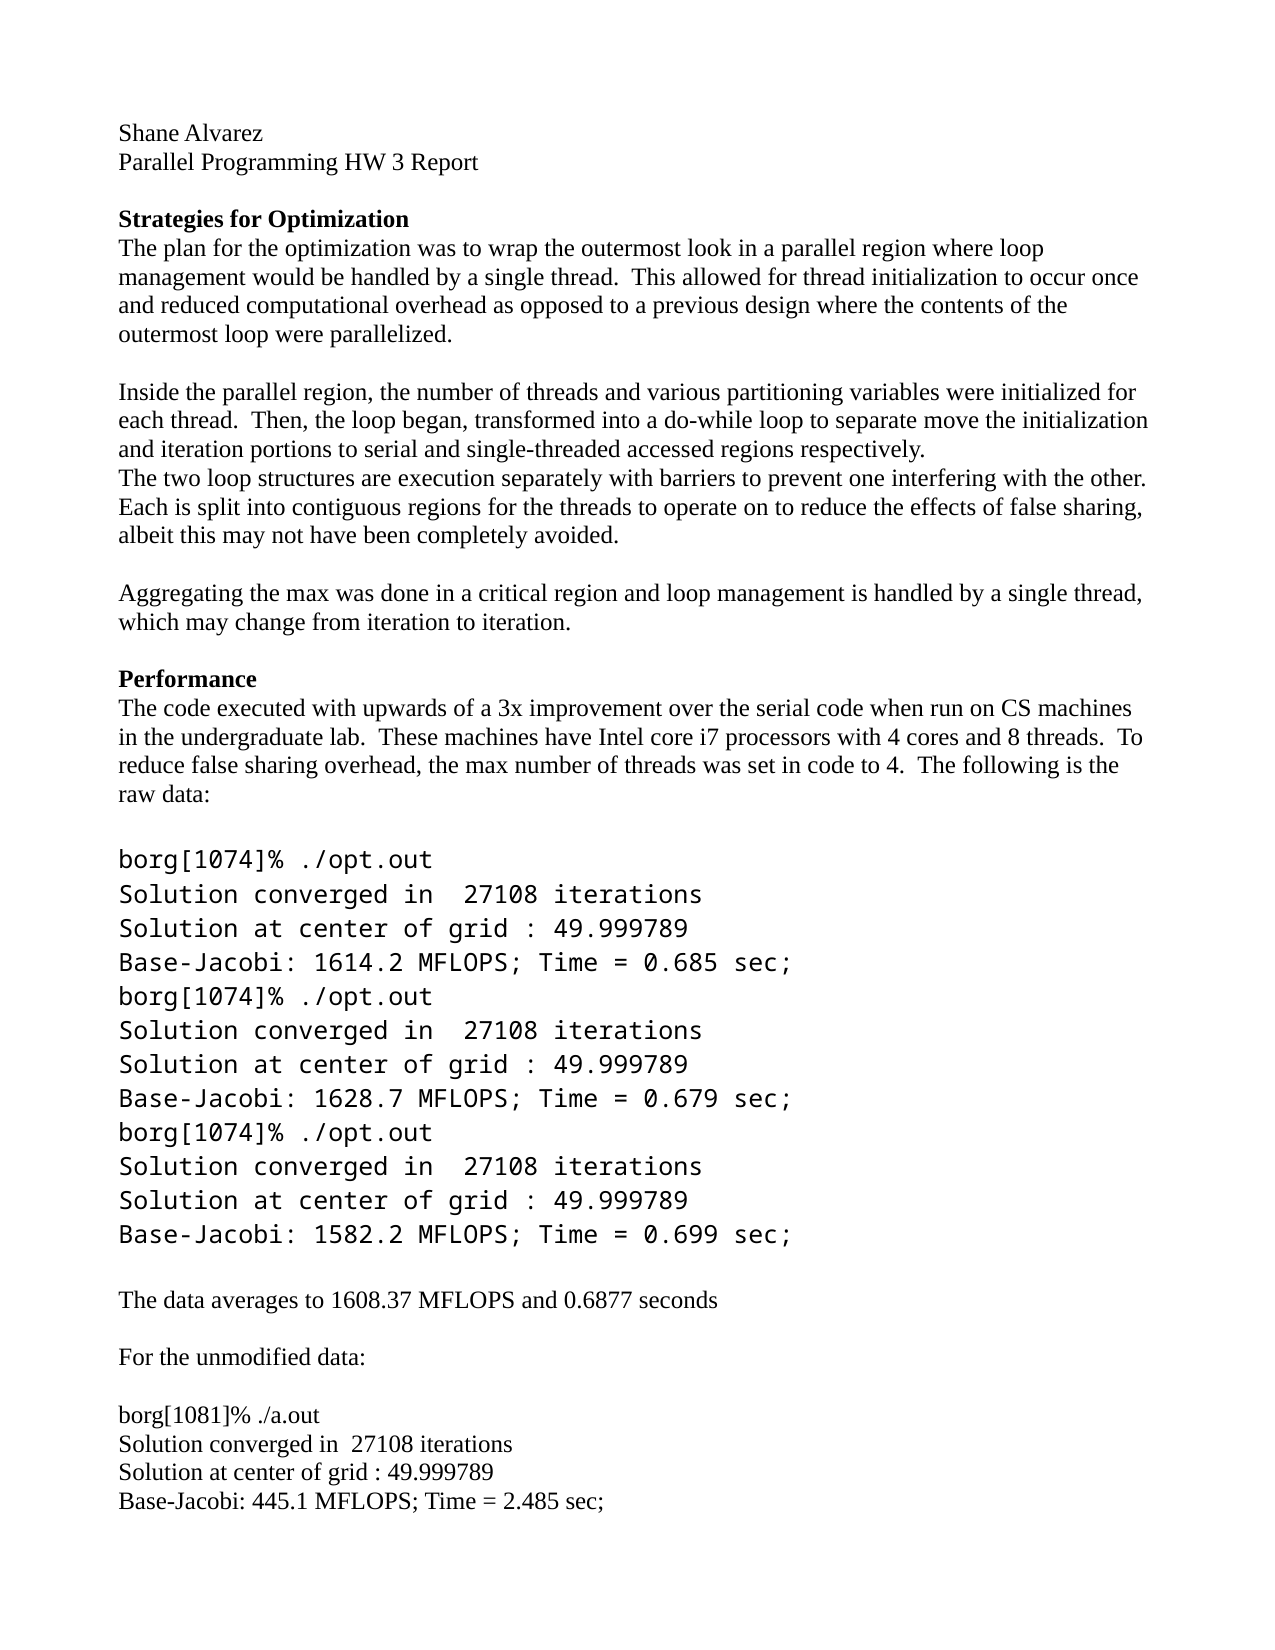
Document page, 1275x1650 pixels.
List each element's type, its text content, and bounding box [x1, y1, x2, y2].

text borg[1081]% ./a.out [118, 1400, 1157, 1429]
text Solution at center of grid : 49.999789 [118, 1047, 1157, 1081]
text Solution at center of grid : 49.999789 [118, 910, 1157, 944]
text Solution converged in 27108 iterations [118, 1149, 1157, 1183]
text The code executed with upwards of a 3x improvement over the serial code when run on CS machines in the undergraduate lab. These machines have Intel core i7 processors with 4 cores and 8 threads. To reduce false sharing overhead, the max number of threads was set in code to 4. The following is the raw data: [118, 693, 1157, 808]
text Solution at center of grid : 49.999789 [118, 1183, 1157, 1217]
text The plan for the optimization was to wrap the outermost look in a parallel region where loop management would be handled by a single thread. This allowed for thread initialization to occur once and reduced computational overhead as opposed to a previous design where the contents of the outermost loop were parallelized. [118, 233, 1157, 348]
text borg[1074]% ./opt.out [118, 978, 1157, 1012]
text Solution converged in 27108 iterations [118, 1012, 1157, 1047]
text Base-Jacobi: 1628.7 MFLOPS; Time = 0.679 sec; [118, 1081, 1157, 1115]
text Parallel Programming HW 3 Report [118, 147, 1157, 176]
text Performance [118, 664, 1157, 693]
text borg[1074]% ./opt.out [118, 842, 1157, 876]
text Shane Alvarez [118, 118, 1157, 147]
text Aggregating the max was done in a critical region and loop management is handled by a single thread, which may change from iteration to iteration. [118, 578, 1157, 636]
text borg[1074]% ./opt.out [118, 1115, 1157, 1149]
text Solution at center of grid : 49.999789 [118, 1457, 1157, 1486]
text Base-Jacobi: 1614.2 MFLOPS; Time = 0.685 sec; [118, 944, 1157, 978]
text The two loop structures are execution separately with barriers to prevent one interfering with the other. Each is split into contiguous regions for the threads to operate on to reduce the effects of false sharing, albeit this may not have been completely avoided. [118, 463, 1157, 549]
text Solution converged in 27108 iterations [118, 1429, 1157, 1457]
text Solution converged in 27108 iterations [118, 876, 1157, 910]
text Strategies for Optimization [118, 204, 1157, 233]
text Base-Jacobi: 1582.2 MFLOPS; Time = 0.699 sec; [118, 1217, 1157, 1251]
text Base-Jacobi: 445.1 MFLOPS; Time = 2.485 sec; [118, 1486, 1157, 1515]
text For the unmodified data: [118, 1342, 1157, 1371]
text The data averages to 1608.37 MFLOPS and 0.6877 seconds [118, 1285, 1157, 1314]
text Inside the parallel region, the number of threads and various partitioning variables were initialized for each thread. Then, the loop began, transformed into a do-while loop to separate move the initialization and iteration portions to serial and single-threaded accessed regions respectively. [118, 377, 1157, 463]
